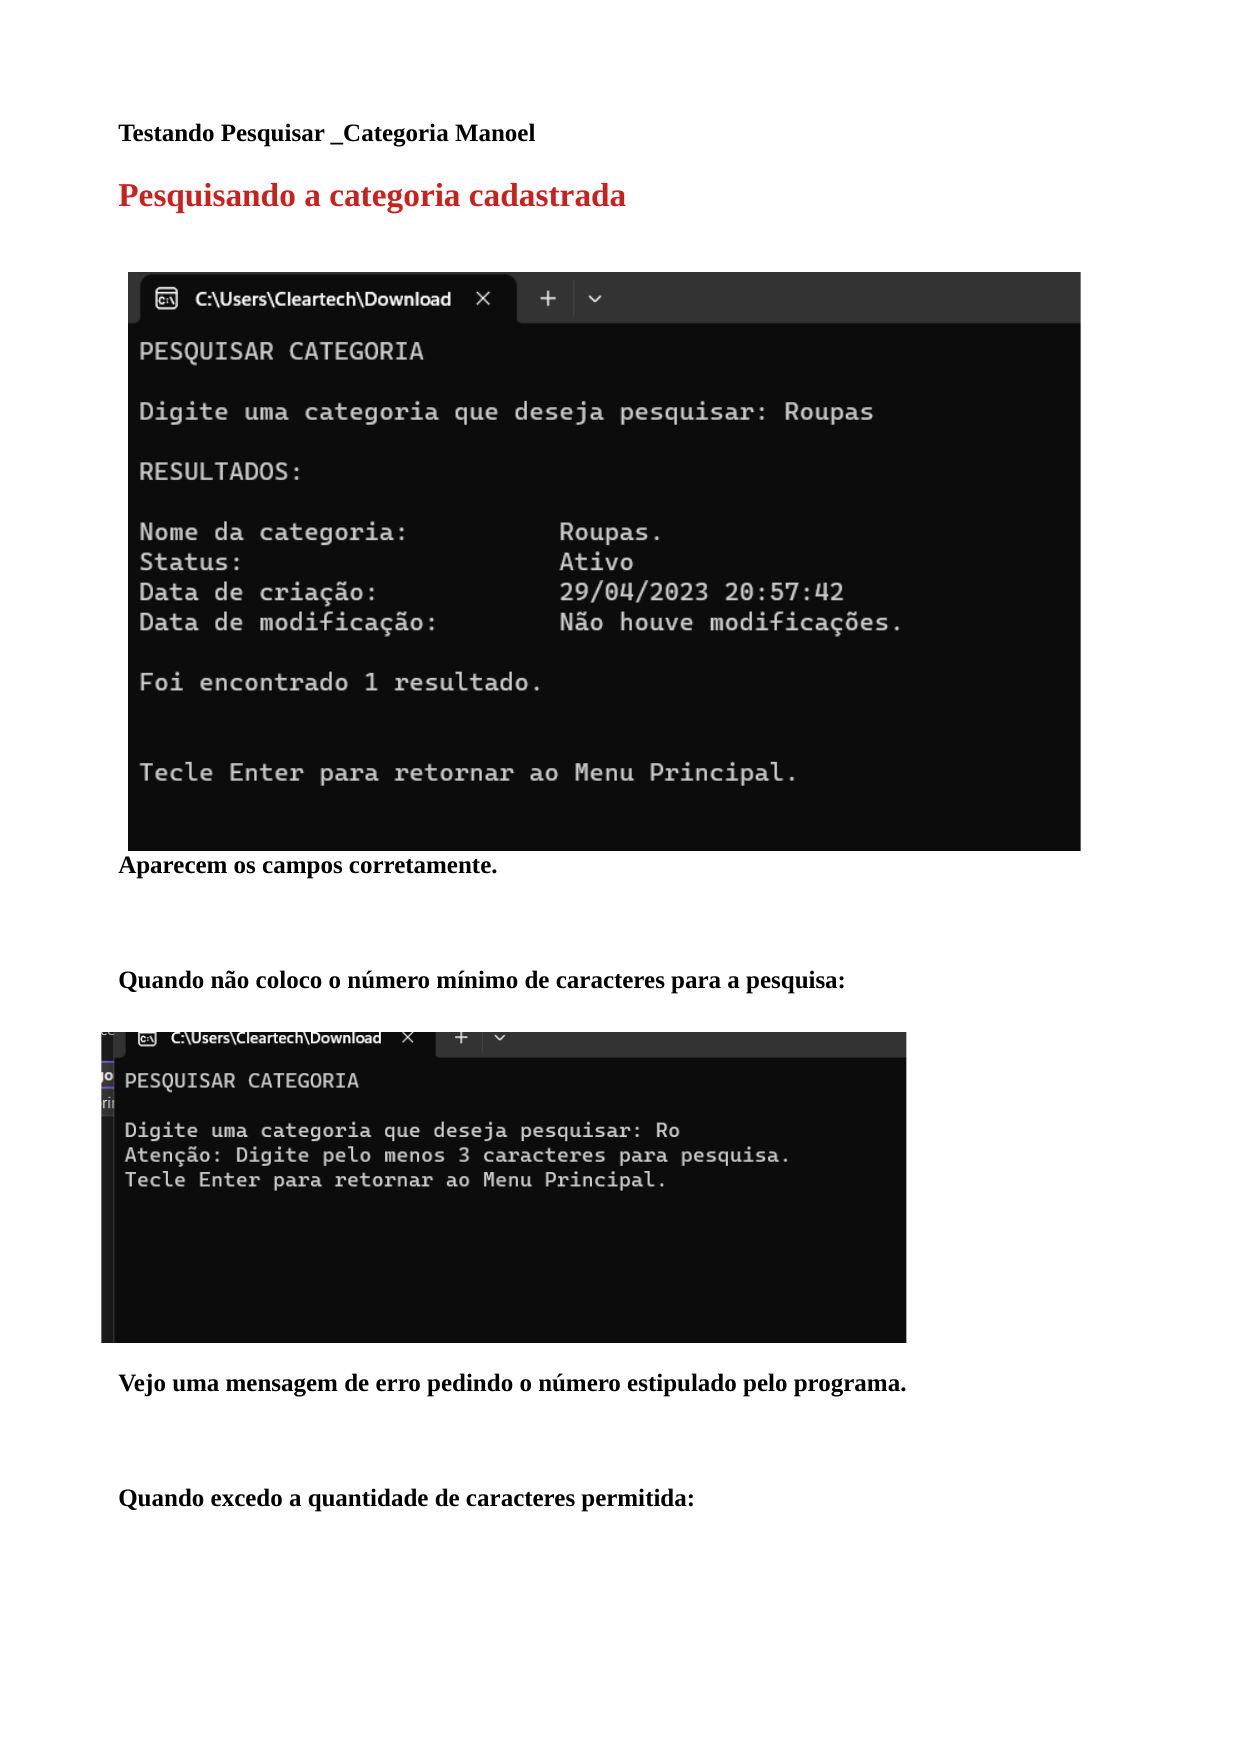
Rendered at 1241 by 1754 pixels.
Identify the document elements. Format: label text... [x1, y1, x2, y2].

text Vejo uma mensagem de erro pedindo o número estipulado pelo programa. [118, 1368, 1122, 1396]
picture [128, 272, 1081, 851]
text Quando não coloco o número mínimo de caracteres para a pesquisa: [118, 965, 1122, 994]
text Pesquisando a categoria cadastrada [118, 176, 1122, 214]
picture [101, 1032, 907, 1343]
text Testando Pesquisar _Categoria Manoel [118, 118, 1122, 147]
text Quando excedo a quantidade de caracteres permitida: [118, 1483, 1122, 1511]
text Aparecem os campos corretamente. [118, 271, 1122, 879]
